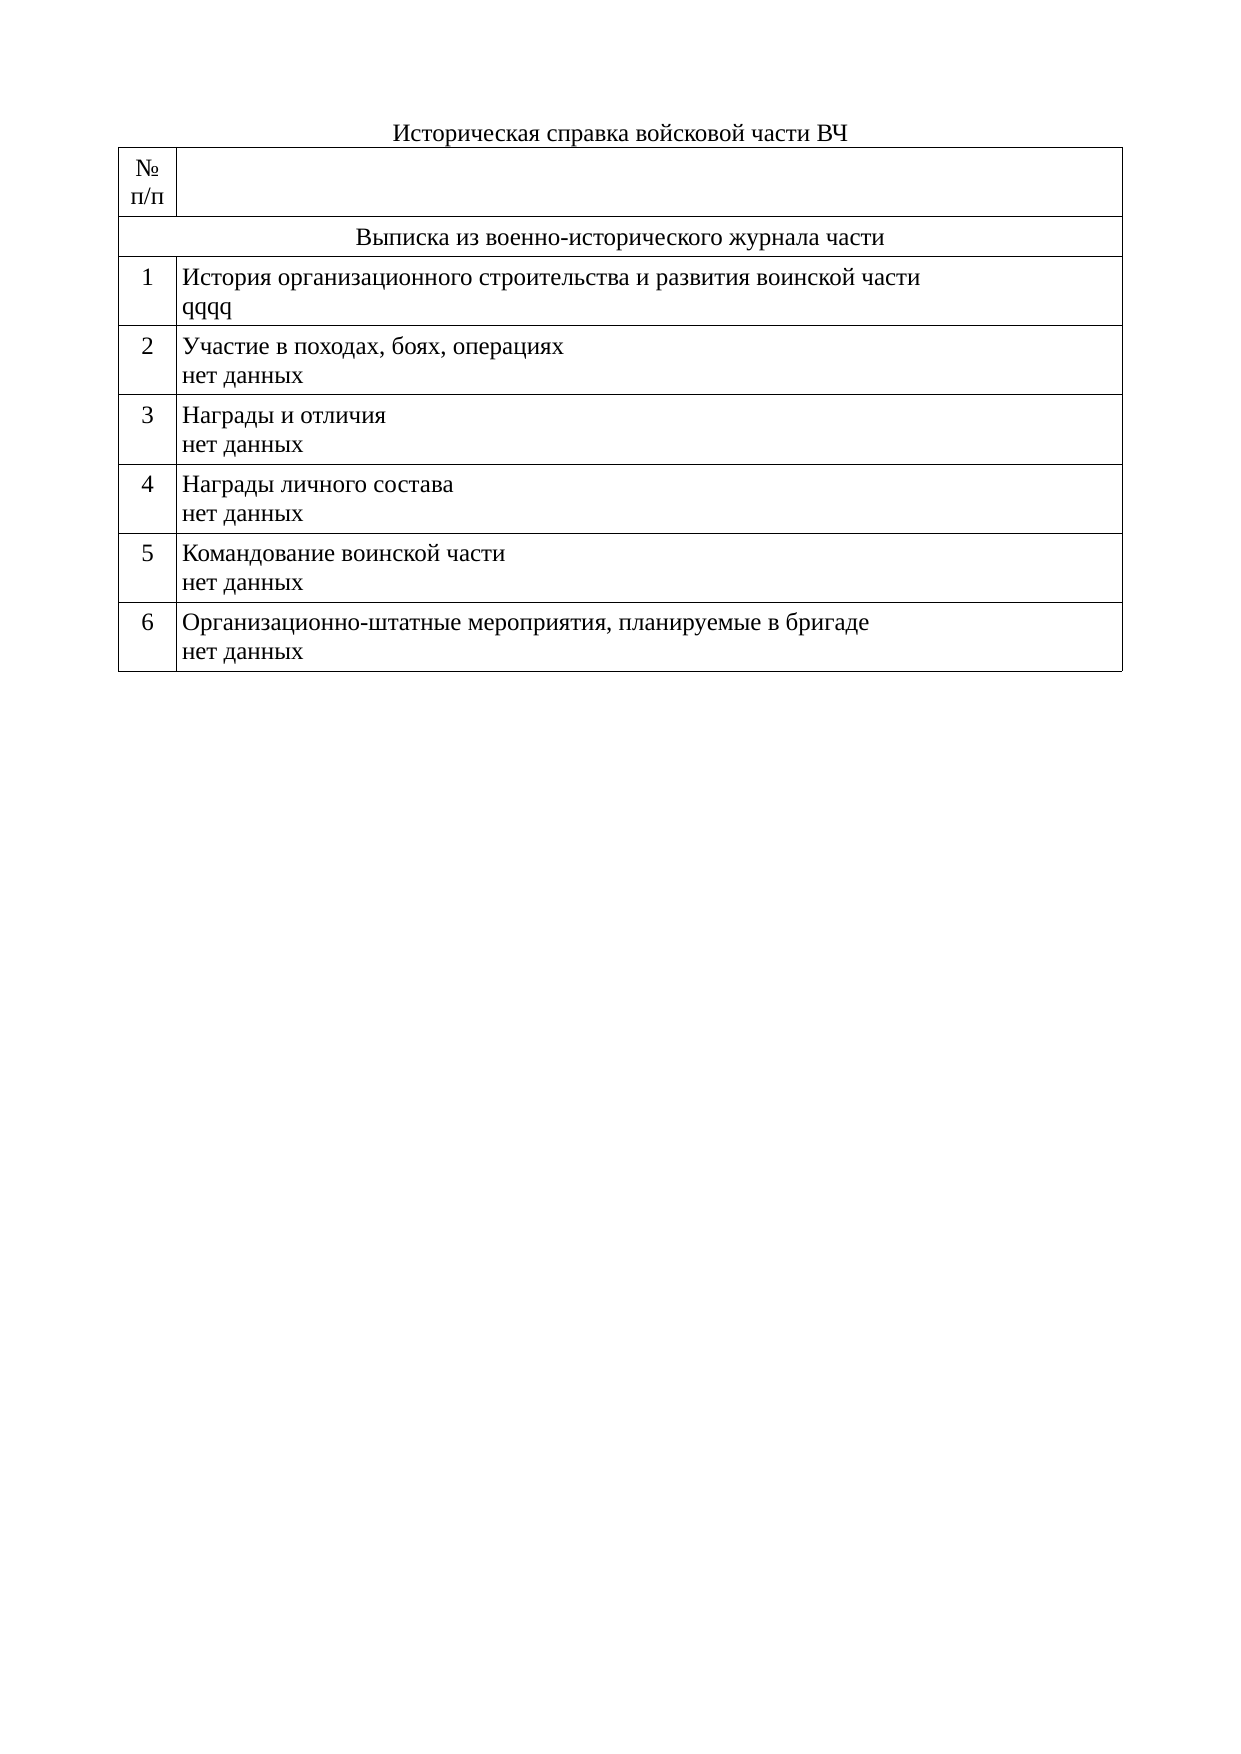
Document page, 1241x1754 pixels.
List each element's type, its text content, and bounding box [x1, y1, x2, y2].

table_cell 5 [119, 534, 176, 602]
text Историческая справка войсковой части ВЧ [118, 118, 1122, 147]
table_cell 6 [119, 603, 176, 671]
table_cell 2 [119, 326, 176, 394]
table_header № п/п [119, 148, 176, 216]
table_cell 4 [119, 465, 176, 532]
table_cell Участие в походах, боях, операциях нет данных [177, 326, 1122, 394]
table_cell 3 [119, 395, 176, 463]
table_cell Организационно-штатные мероприятия, планируемые в бригаде нет данных [177, 603, 1122, 671]
table_cell Выписка из военно-исторического журнала части [119, 217, 1122, 256]
table_cell 1 [119, 257, 176, 325]
table_header [177, 148, 1122, 216]
table_cell История организационного строительства и развития воинской части qqqq [177, 257, 1122, 325]
table_cell Награды и отличия нет данных [177, 395, 1122, 463]
table_cell Командование воинской части нет данных [177, 534, 1122, 602]
table_cell Награды личного состава нет данных [177, 465, 1122, 532]
